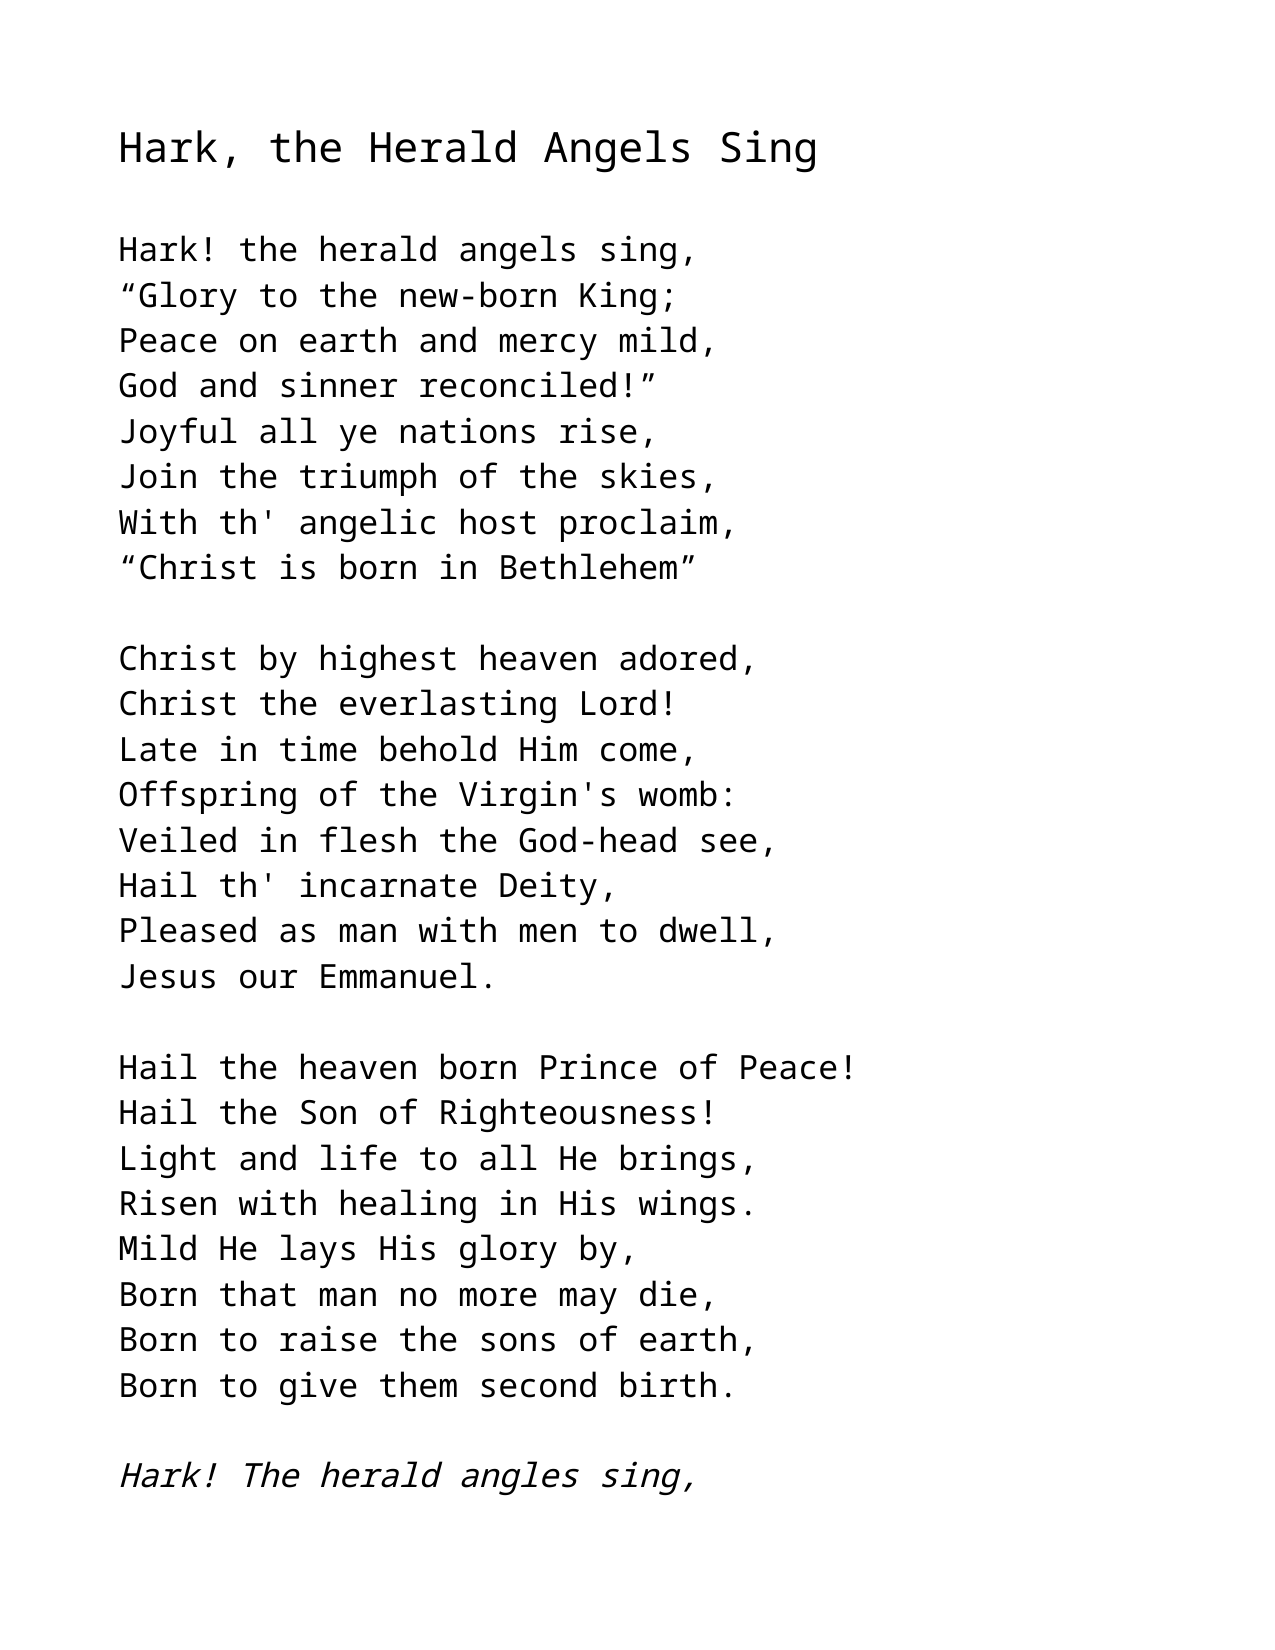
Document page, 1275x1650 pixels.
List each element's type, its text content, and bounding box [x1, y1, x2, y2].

text Late in time behold Him come, [118, 726, 1157, 771]
text Mild He lays His glory by, [118, 1225, 1157, 1271]
text “Christ is born in Bethlehem” [118, 544, 1157, 589]
text Born that man no more may die, [118, 1271, 1157, 1316]
text God and sinner reconciled!” [118, 362, 1157, 408]
text Light and life to all He brings, [118, 1134, 1157, 1180]
text Joyful all ye nations rise, [118, 408, 1157, 453]
text Veiled in flesh the God-head see, [118, 816, 1157, 862]
text Hail the heaven born Prince of Peace! [118, 1043, 1157, 1089]
text Born to give them second birth. [118, 1361, 1157, 1407]
text Christ the everlasting Lord! [118, 680, 1157, 726]
text Hail the Son of Righteousness! [118, 1089, 1157, 1134]
text With th' angelic host proclaim, [118, 498, 1157, 544]
text Peace on earth and mercy mild, [118, 317, 1157, 362]
text Hark! the herald angels sing, [118, 226, 1157, 271]
text Jesus our Emmanuel. [118, 953, 1157, 998]
text “Glory to the new-born King; [118, 271, 1157, 317]
text Hark! The herald angles sing, [118, 1452, 1157, 1498]
text Risen with healing in His wings. [118, 1180, 1157, 1225]
text Hark, the Herald Angels Sing [118, 118, 1157, 175]
text Join the triumph of the skies, [118, 453, 1157, 498]
text Hail th' incarnate Deity, [118, 862, 1157, 907]
text Born to raise the sons of earth, [118, 1316, 1157, 1361]
text Pleased as man with men to dwell, [118, 907, 1157, 953]
text Offspring of the Virgin's womb: [118, 771, 1157, 816]
text Christ by highest heaven adored, [118, 635, 1157, 680]
